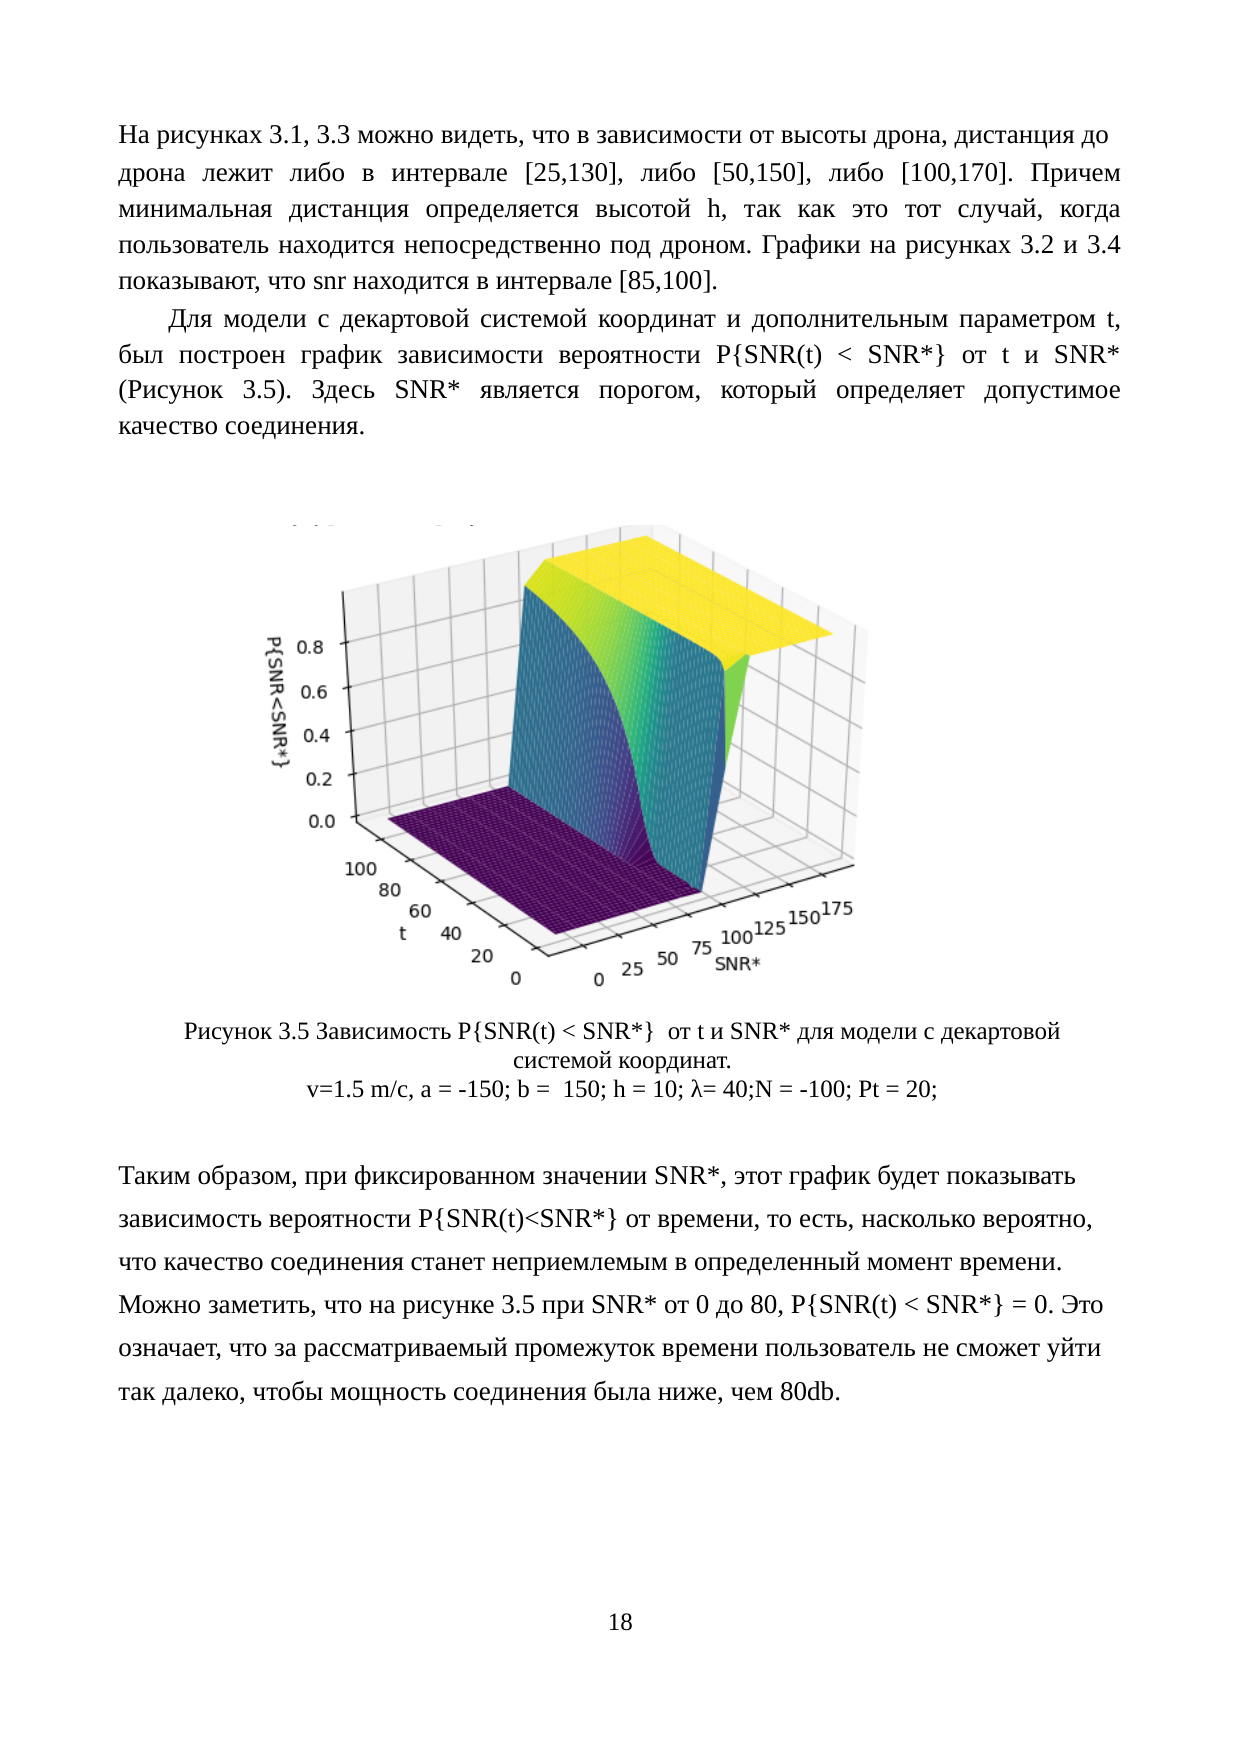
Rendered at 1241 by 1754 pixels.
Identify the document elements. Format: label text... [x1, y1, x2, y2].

text дрона лежит либо в интервале [25,130], либо [50,150], либо [100,170]. Причем минимальная дистанция определяется высотой h, так как это тот случай, когда пользователь находится непосредственно под дроном. Графики на рисунках 3.2 и 3.4 показывают, что snr находится в интервале [85,100]. [118, 157, 1122, 295]
picture [766, 1024, 772, 1031]
text что качество соединения станет неприемлемым в определенный момент времени. [118, 1246, 1122, 1277]
text зависимость вероятности P{SNR(t)<SNR*} от времени, то есть, насколько вероятно, [118, 1202, 1122, 1234]
text Можно заметить, что на рисунке 3.5 при SNR* от 0 до 80, P{SNR(t) < SNR*} = 0. Это [118, 1288, 1122, 1320]
picture [619, 1032, 626, 1039]
picture [619, 1024, 625, 1031]
picture [894, 1029, 899, 1039]
picture [501, 1025, 511, 1039]
picture [520, 1024, 526, 1031]
picture [600, 1025, 610, 1039]
text означает, что за рассматриваемый промежуток времени пользователь не сможет уйти [118, 1332, 1122, 1363]
text Для модели с декартовой системой координат и дополнительным параметром t, был построен график зависимости вероятности P{SNR(t) < SNR*} от t и SNR* (Рисунок 3.5). Здесь SNR* является порогом, который определяет допустимое качество соединения. [118, 302, 1122, 441]
text так далеко, чтобы мощность соединения была ниже, чем 80db. [118, 1374, 1122, 1406]
picture [747, 1025, 757, 1039]
picture [766, 1032, 773, 1039]
picture [180, 525, 992, 1039]
text На рисунках 3.1, 3.3 можно видеть, что в зависимости от высоты дрона, дистанция до [118, 118, 1122, 149]
picture [520, 1032, 527, 1039]
text Таким образом, при фиксированном значении SNR*, этот график будет показывать [118, 1159, 1122, 1191]
picture [813, 1029, 818, 1039]
